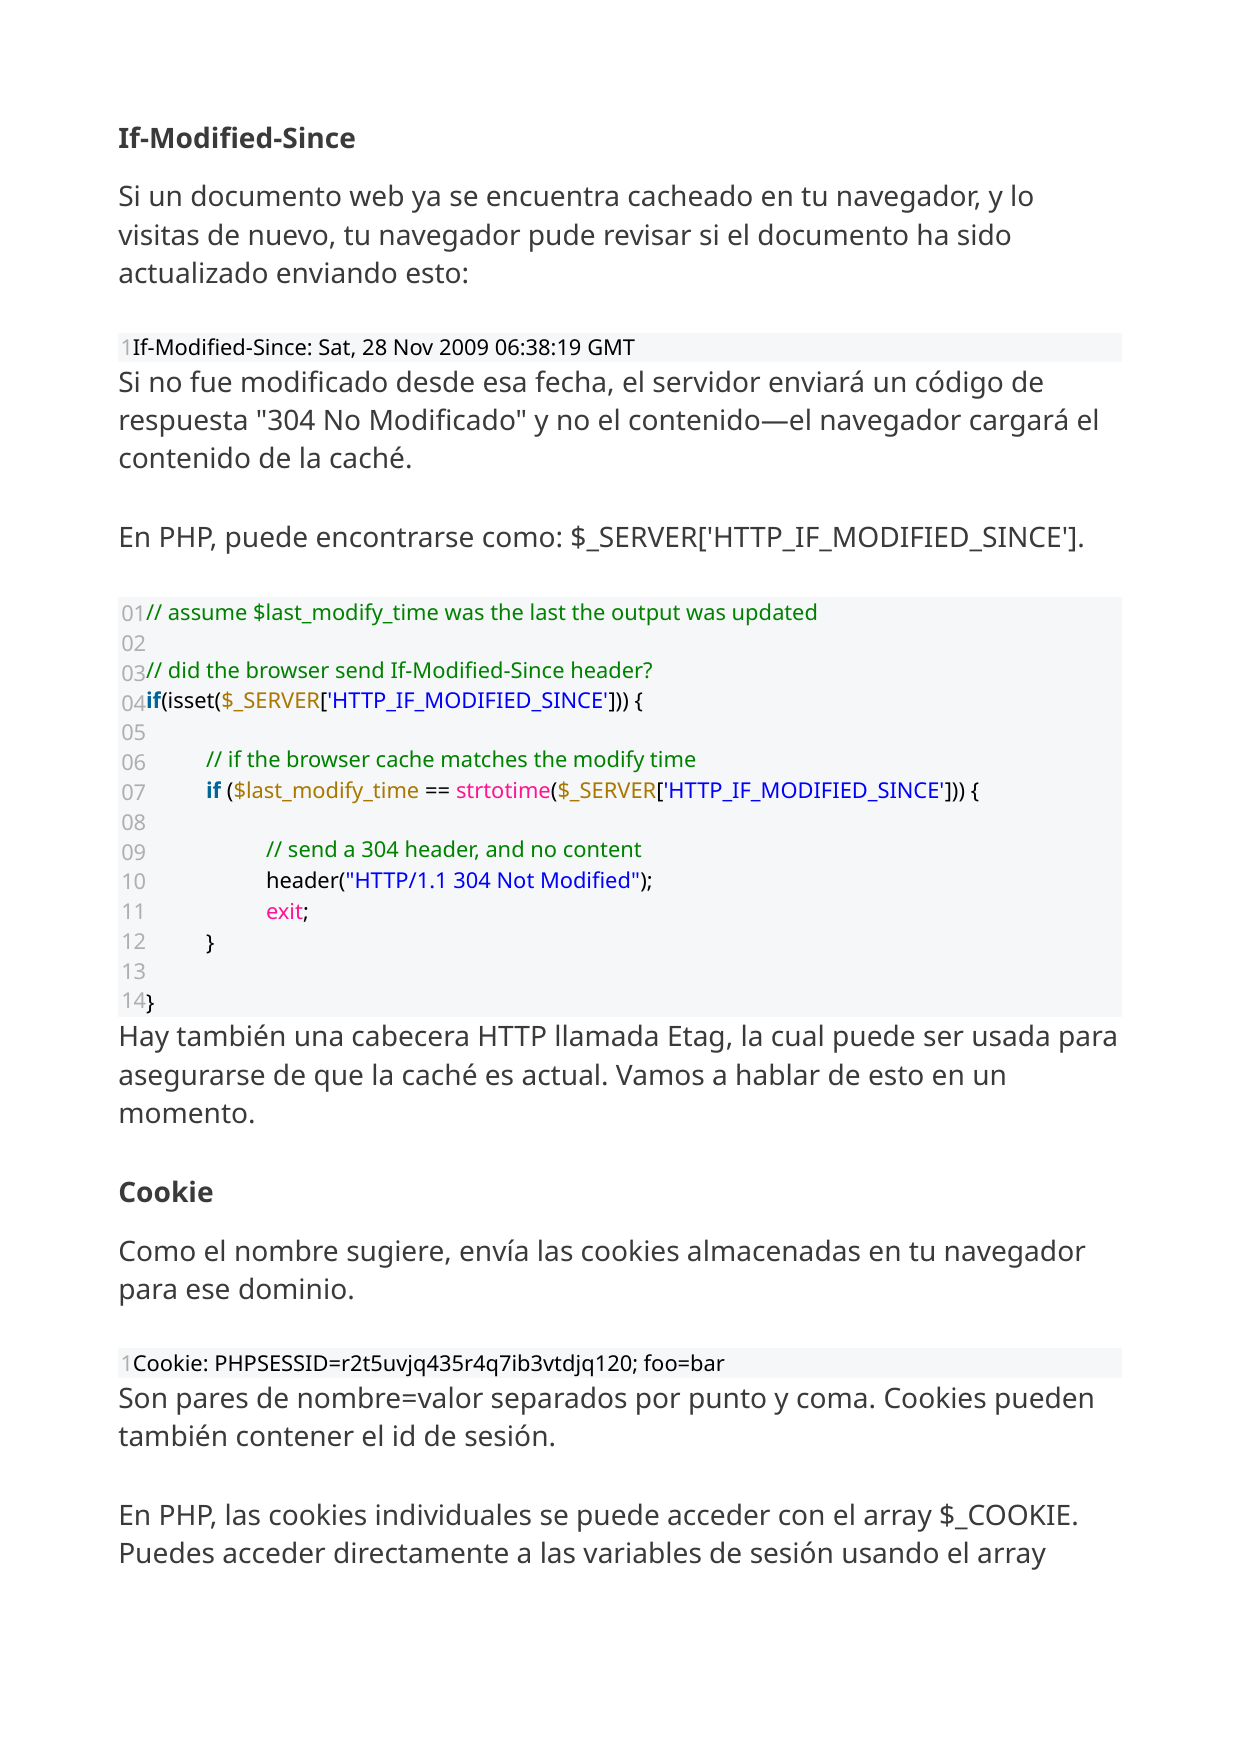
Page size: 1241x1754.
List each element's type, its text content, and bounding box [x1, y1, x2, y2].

text Son pares de nombre=valor separados por punto y coma. Cookies pueden también contener el id de sesión. [118, 1378, 1122, 1454]
subtitle If-Modified-Since [118, 118, 1122, 156]
text Si un documento web ya se encuentra cacheado en tu navegador, y lo visitas de nuevo, tu navegador pude revisar si el documento ha sido actualizado enviando esto: [118, 177, 1122, 292]
text Si no fue modificado desde esa fecha, el servidor enviará un código de respuesta "304 No Modificado" y no el contenido—el navegador cargará el contenido de la caché. [118, 362, 1122, 477]
text Hay también una cabecera HTTP llamada Etag, la cual puede ser usada para asegurarse de que la caché es actual. Vamos a hablar de esto en un momento. [118, 1017, 1122, 1132]
text En PHP, puede encontrarse como: $_SERVER['HTTP_IF_MODIFIED_SINCE']. [118, 518, 1122, 556]
table_header 01 02 03 04 05 06 07 08 09 10 11 12 13 14 [118, 597, 146, 1017]
table_header Cookie: PHPSESSID=r2t5uvjq435r4q7ib3vtdjq120; foo=bar [133, 1348, 825, 1378]
table_header 1 [118, 1348, 133, 1378]
table_header // assume $last_modify_time was the last the output was updated // did the browser send If-Modified-Since header? if(isset($_SERVER['HTTP_IF_MODIFIED_SINCE'])) { // if the browser cache matches the modify time if ($last_modify_time == strtotime($_SERVER['HTTP_IF_MODIFIED_SINCE'])) { // send a 304 header, and no content header("HTTP/1.1 304 Not Modified"); exit; } } [146, 597, 1122, 1017]
text En PHP, las cookies individuales se puede acceder con el array $_COOKIE. Puedes acceder directamente a las variables de sesión usando el array [118, 1495, 1122, 1572]
table_header If-Modified-Since: Sat, 28 Nov 2009 06:38:19 GMT [133, 333, 757, 362]
table_header 1 [118, 333, 133, 362]
text Como el nombre sugiere, envía las cookies almacenadas en tu navegador para ese dominio. [118, 1231, 1122, 1307]
subtitle Cookie [118, 1172, 1122, 1211]
